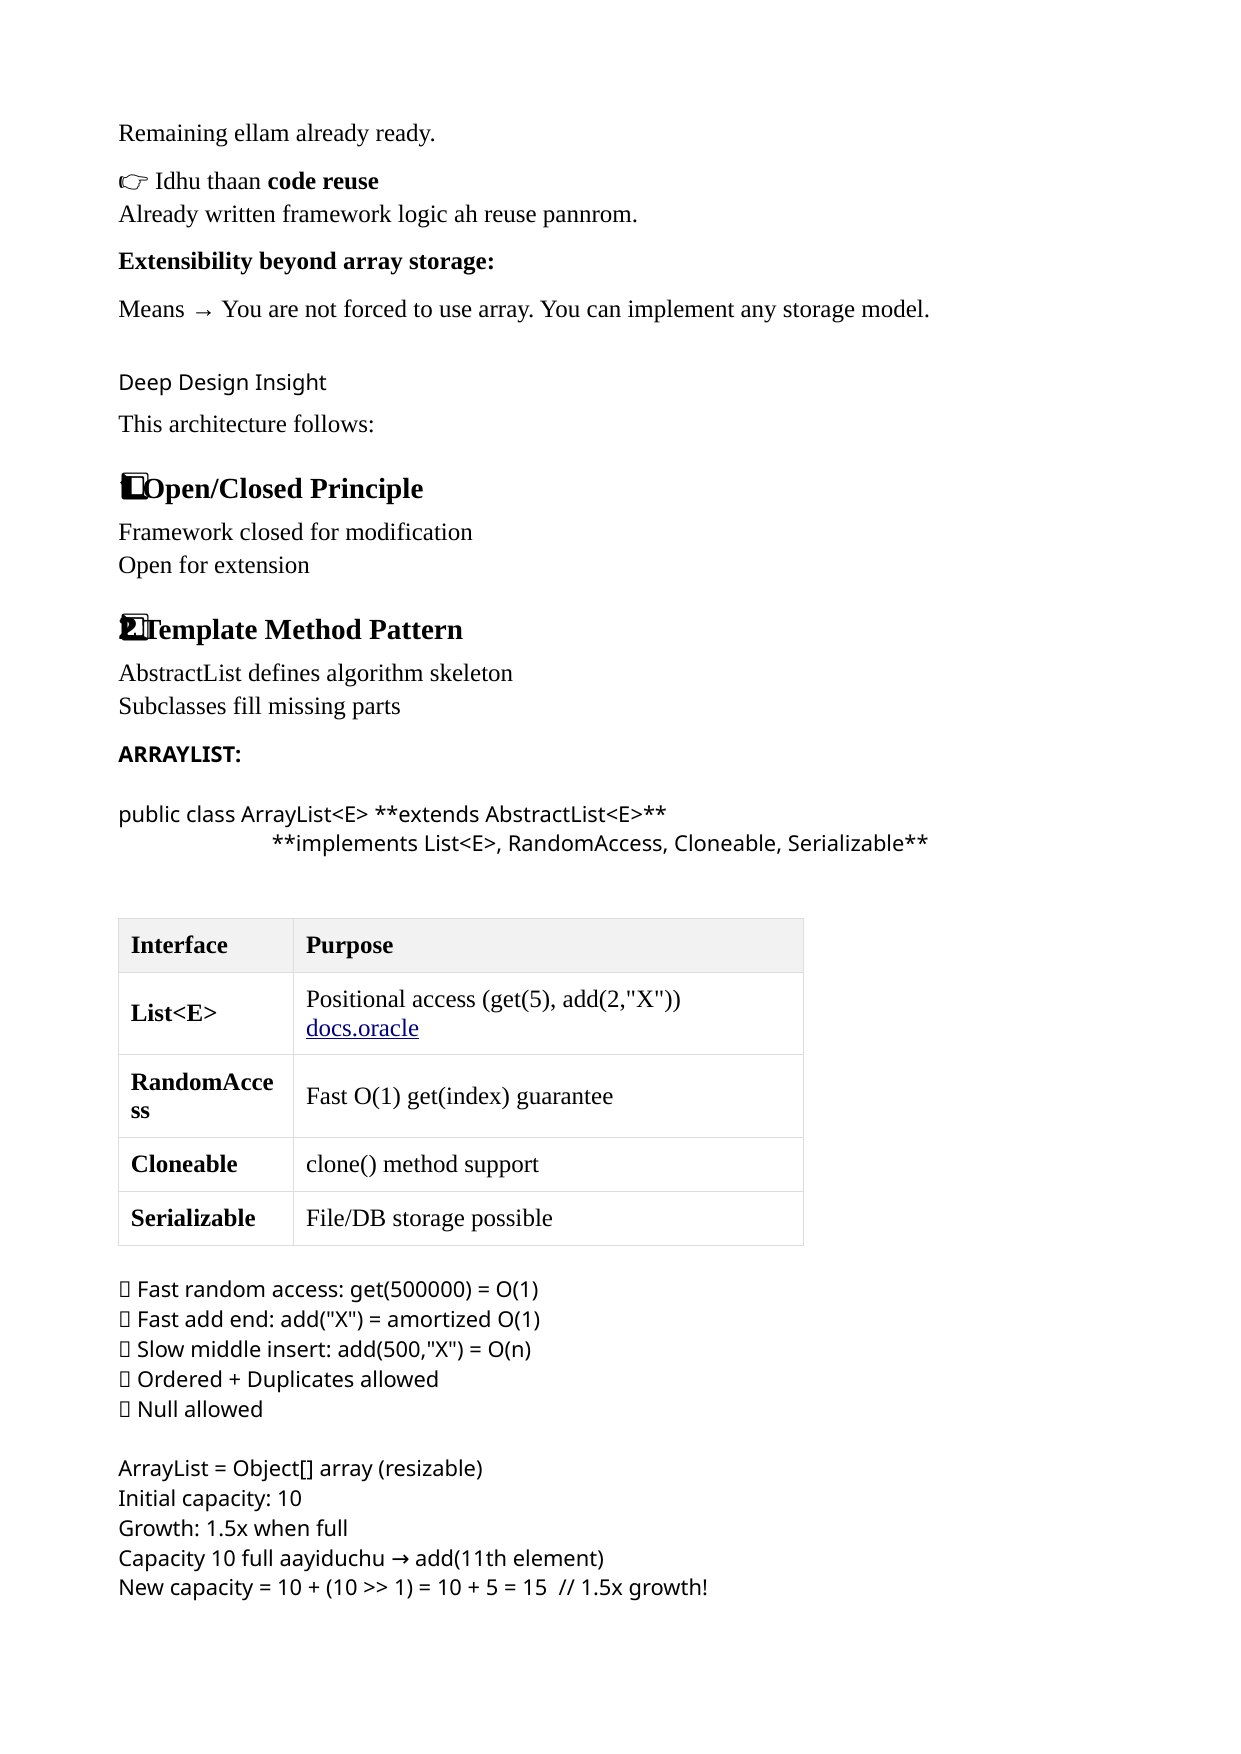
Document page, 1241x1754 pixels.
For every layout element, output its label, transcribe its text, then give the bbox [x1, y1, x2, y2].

text Extensibility beyond array storage: [118, 246, 1122, 275]
table_cell Fast O(1) get(index) guarantee [294, 1055, 803, 1137]
text ❌ Slow middle insert: add(500,"X") = O(n) [118, 1334, 1122, 1364]
text Initial capacity: 10 [118, 1483, 1122, 1513]
table_header Purpose [294, 919, 803, 972]
text ARRAYLIST: [118, 739, 1122, 769]
text New capacity = 10 + (10 >> 1) = 10 + 5 = 15 // 1.5x growth! [118, 1572, 1122, 1602]
table_header Interface [119, 919, 293, 972]
subtitle Deep Design Insight [118, 367, 1122, 396]
text ✅ Null allowed [118, 1393, 1122, 1423]
table_cell List<E> [119, 973, 293, 1054]
table_cell RandomAccess [119, 1055, 293, 1137]
table_cell Cloneable [119, 1138, 293, 1191]
text Remaining ellam already ready. [118, 118, 1122, 147]
text AbstractList defines algorithm skeleton Subclasses fill missing parts [118, 658, 1122, 720]
table_cell Serializable [119, 1192, 293, 1244]
table_cell Positional access (get(5), add(2,"X")) docs.oracle​ [294, 973, 803, 1054]
text 👉 Idhu thaan code reuse Already written framework logic ah reuse pannrom. [118, 166, 1122, 227]
text Growth: 1.5x when full [118, 1513, 1122, 1542]
text This architecture follows: [118, 409, 1122, 438]
text public class ArrayList<E> **extends AbstractList<E>** [118, 798, 1122, 828]
text ✅ Ordered + Duplicates allowed [118, 1364, 1122, 1393]
text ✅ Fast add end: add("X") = amortized O(1) [118, 1304, 1122, 1334]
subtitle 1️⃣ Open/Closed Principle [118, 471, 1122, 504]
text Capacity 10 full aayiduchu → add(11th element) [118, 1542, 1122, 1572]
table_cell clone() method support [294, 1138, 803, 1191]
text Framework closed for modification Open for extension [118, 517, 1122, 579]
table_cell File/DB storage possible [294, 1192, 803, 1244]
text ✅ Fast random access: get(500000) = O(1) [118, 1274, 1122, 1304]
text ArrayList = Object[] array (resizable) [118, 1453, 1122, 1483]
subtitle 2️⃣ Template Method Pattern [118, 612, 1122, 646]
text **implements List<E>, RandomAccess, Cloneable, Serializable** [118, 828, 1122, 858]
text Means → You are not forced to use array. You can implement any storage model. [118, 294, 1122, 323]
